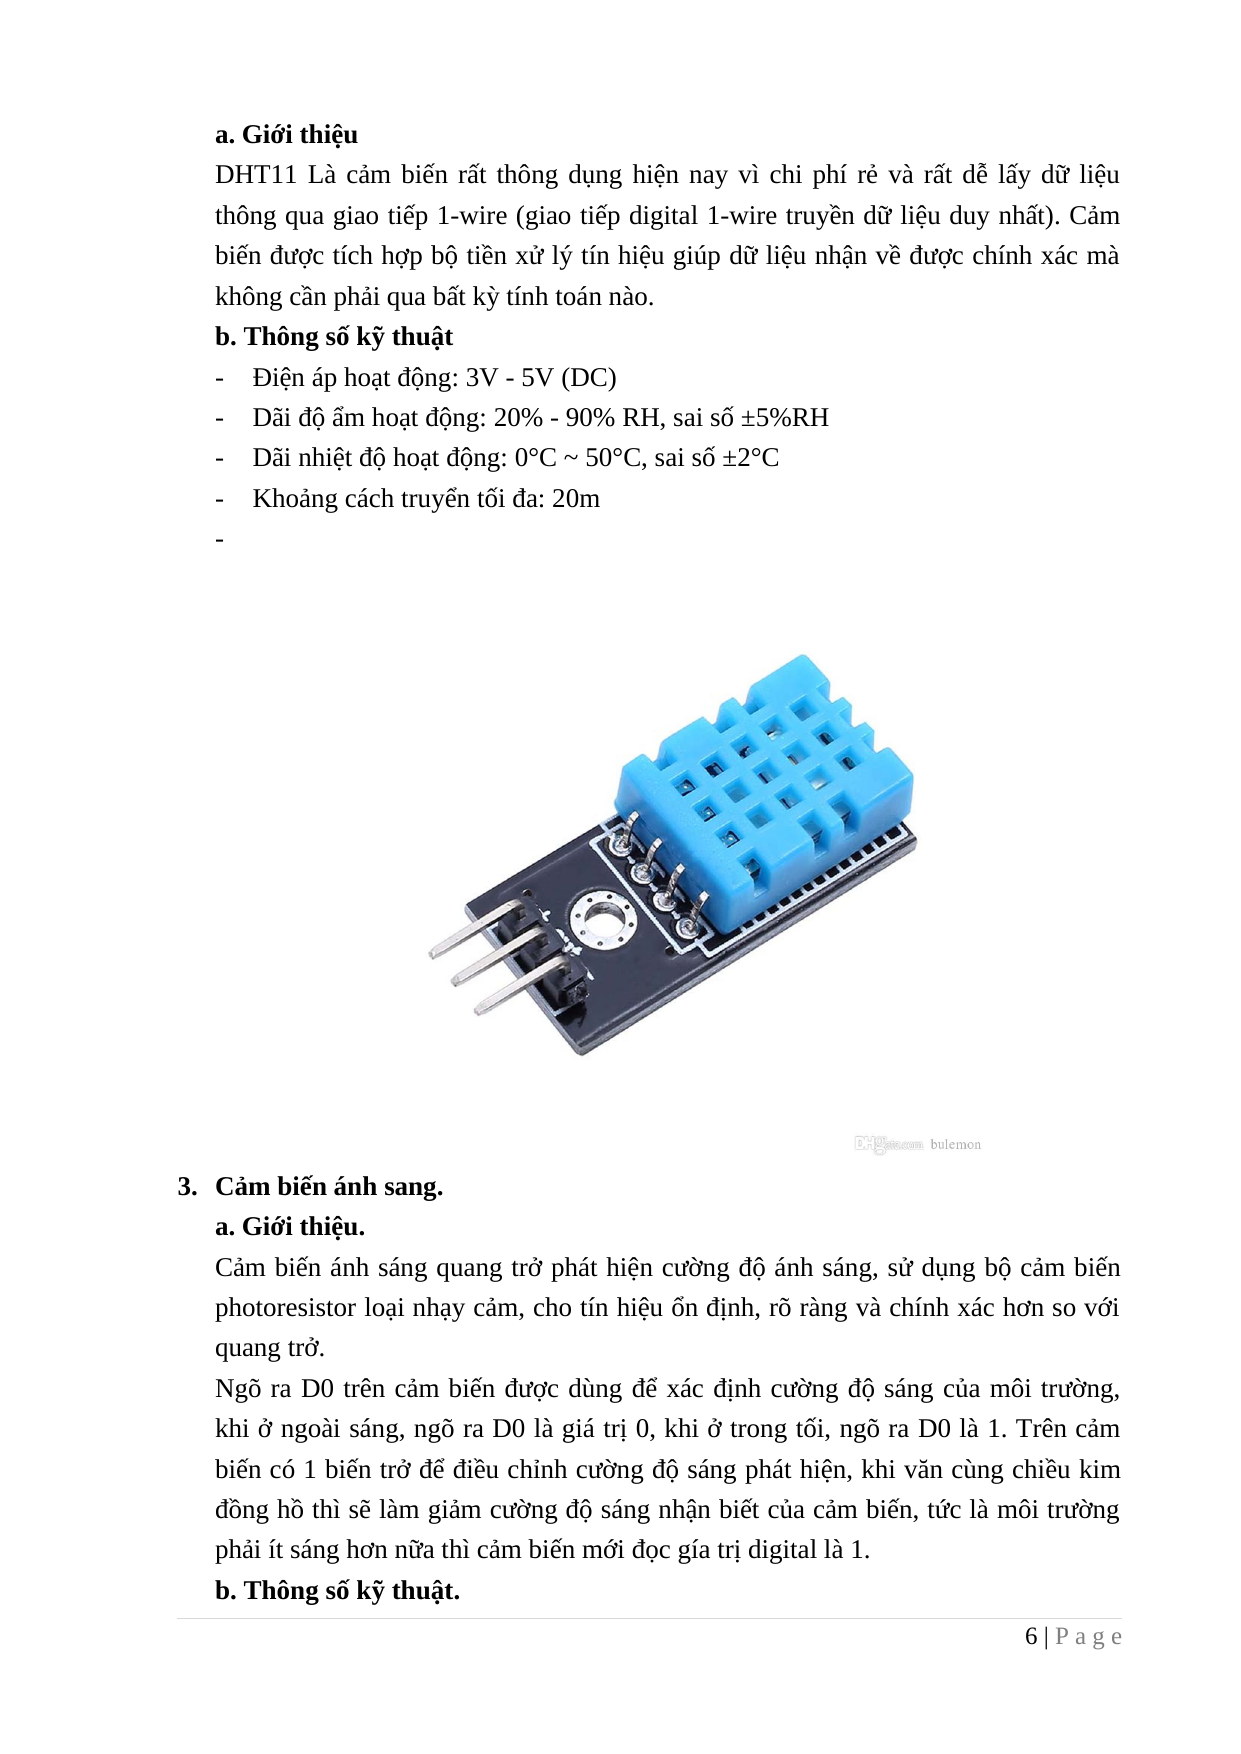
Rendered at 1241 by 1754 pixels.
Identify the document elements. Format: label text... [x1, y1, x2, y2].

text Cảm biến ánh sáng quang trở phát hiện cường độ ánh sáng, sử dụng bộ cảm biến photoresistor loại nhạy cảm, cho tín hiệu ổn định, rõ ràng và chính xác hơn so với quang trở. [215, 1251, 1122, 1363]
list Điện áp hoạt động: 3V - 5V (DC) [215, 361, 1122, 392]
list Khoảng cách truyển tối đa: 20m [215, 482, 1122, 513]
subtitle a. Giới thiệu. [177, 1210, 1122, 1241]
text DHT11 Là cảm biến rất thông dụng hiện nay vì chi phí rẻ và rất dễ lấy dữ liệu thông qua giao tiếp 1-wire (giao tiếp digital 1-wire truyền dữ liệu duy nhất). Cảm biến được tích hợp bộ tiền xử lý tín hiệu giúp dữ liệu nhận về được chính xác mà không cần phải qua bất kỳ tính toán nào. [215, 158, 1122, 311]
subtitle Cảm biến ánh sang. [177, 1170, 1122, 1201]
picture [388, 562, 987, 1161]
subtitle b. Thông số kỹ thuật. [177, 1574, 1122, 1605]
text Ngõ ra D0 trên cảm biến được dùng để xác định cường độ sáng của môi trường, khi ở ngoài sáng, ngõ ra D0 là giá trị 0, khi ở trong tối, ngõ ra D0 là 1. Trên cảm biến có 1 biến trở để điều chỉnh cường độ sáng phát hiện, khi văn cùng chiều kim đồng hồ thì sẽ làm giảm cường độ sáng nhận biết của cảm biến, tức là môi trường phải ít sáng hơn nữa thì cảm biến mới đọc gía trị digital là 1. [215, 1372, 1122, 1565]
subtitle b. Thông số kỹ thuật [215, 320, 1122, 351]
subtitle a. Giới thiệu [215, 118, 1122, 149]
list Dãi độ ẩm hoạt động: 20% - 90% RH, sai số ±5%RH [215, 401, 1122, 432]
list Dãi nhiệt độ hoạt động: 0°C ~ 50°C, sai số ±2°C [215, 441, 1122, 473]
